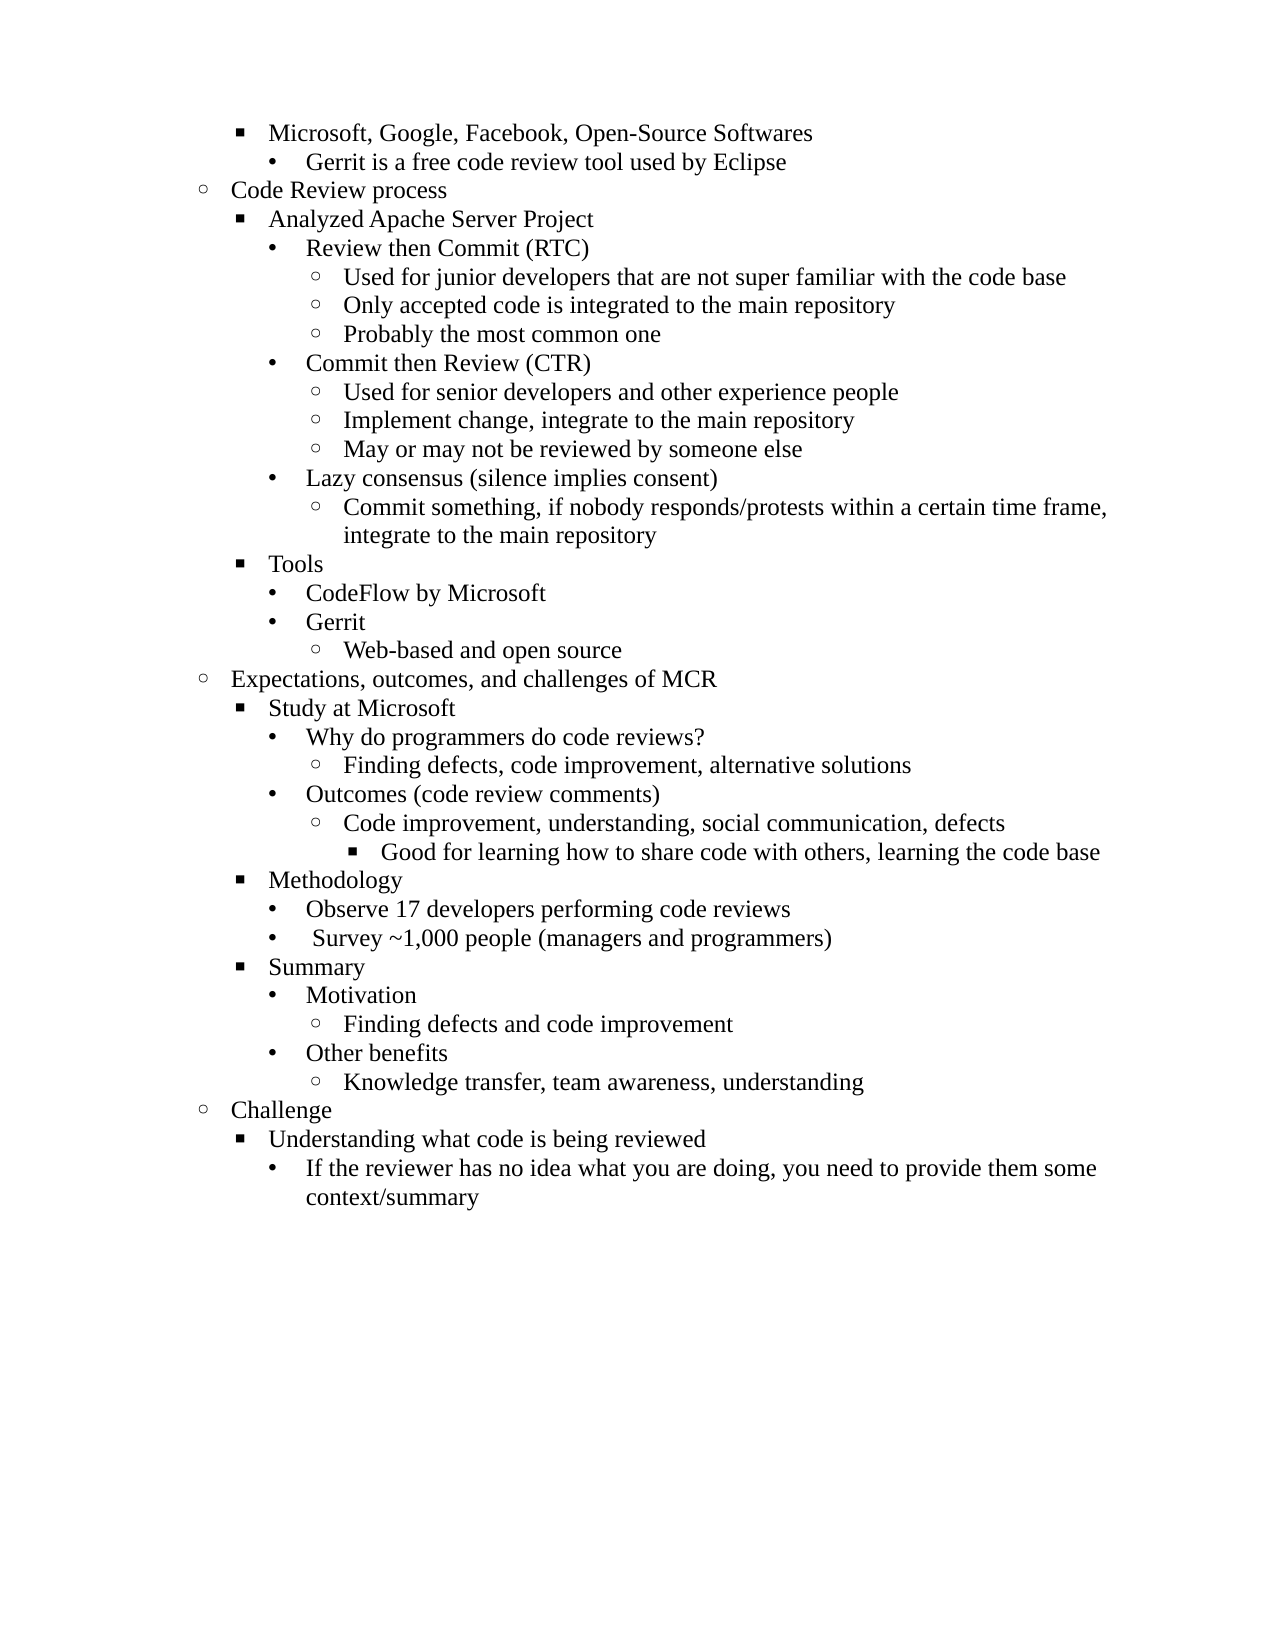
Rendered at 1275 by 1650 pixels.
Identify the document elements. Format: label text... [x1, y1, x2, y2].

list Other benefits [268, 1038, 1157, 1067]
list Gerrit is a free code review tool used by Eclipse [268, 147, 1157, 176]
list Tools [231, 549, 1157, 578]
list Lazy consensus (silence implies consent) [268, 463, 1157, 492]
list Web-based and open source [306, 636, 1157, 664]
list Code improvement, understanding, social communication, defects [306, 808, 1157, 837]
list Used for senior developers and other experience people [306, 377, 1157, 406]
list Implement change, integrate to the main repository [306, 406, 1157, 434]
list Only accepted code is integrated to the main repository [306, 291, 1157, 319]
list Commit then Review (CTR) [268, 348, 1157, 377]
list Understanding what code is being reviewed [231, 1124, 1157, 1153]
list Challenge [193, 1096, 1157, 1124]
list Microsoft, Google, Facebook, Open-Source Softwares [231, 118, 1157, 147]
list Observe 17 developers performing code reviews [268, 894, 1157, 923]
list Finding defects, code improvement, alternative solutions [306, 751, 1157, 779]
list Probably the most common one [306, 319, 1157, 348]
list Finding defects and code improvement [306, 1009, 1157, 1038]
list Study at Microsoft [231, 693, 1157, 722]
list If the reviewer has no idea what you are doing, you need to provide them some context/summary [268, 1153, 1157, 1211]
list Gerrit [268, 607, 1157, 636]
list Commit something, if nobody responds/protests within a certain time frame, integrate to the main repository [306, 492, 1157, 549]
list Expectations, outcomes, and challenges of MCR [193, 664, 1157, 693]
list Motivation [268, 981, 1157, 1009]
list CodeFlow by Microsoft [268, 578, 1157, 607]
list Knowledge transfer, team awareness, understanding [306, 1067, 1157, 1096]
list May or may not be reviewed by someone else [306, 434, 1157, 463]
list Methodology [231, 866, 1157, 894]
list Code Review process [193, 176, 1157, 204]
list Analyzed Apache Server Project [231, 204, 1157, 233]
list Good for learning how to share code with others, learning the code base [343, 837, 1157, 866]
list Survey ~1,000 people (managers and programmers) [268, 923, 1157, 952]
list Outcomes (code review comments) [268, 779, 1157, 808]
list Summary [231, 952, 1157, 981]
list Why do programmers do code reviews? [268, 722, 1157, 751]
list Used for junior developers that are not super familiar with the code base [306, 262, 1157, 291]
list Review then Commit (RTC) [268, 233, 1157, 262]
